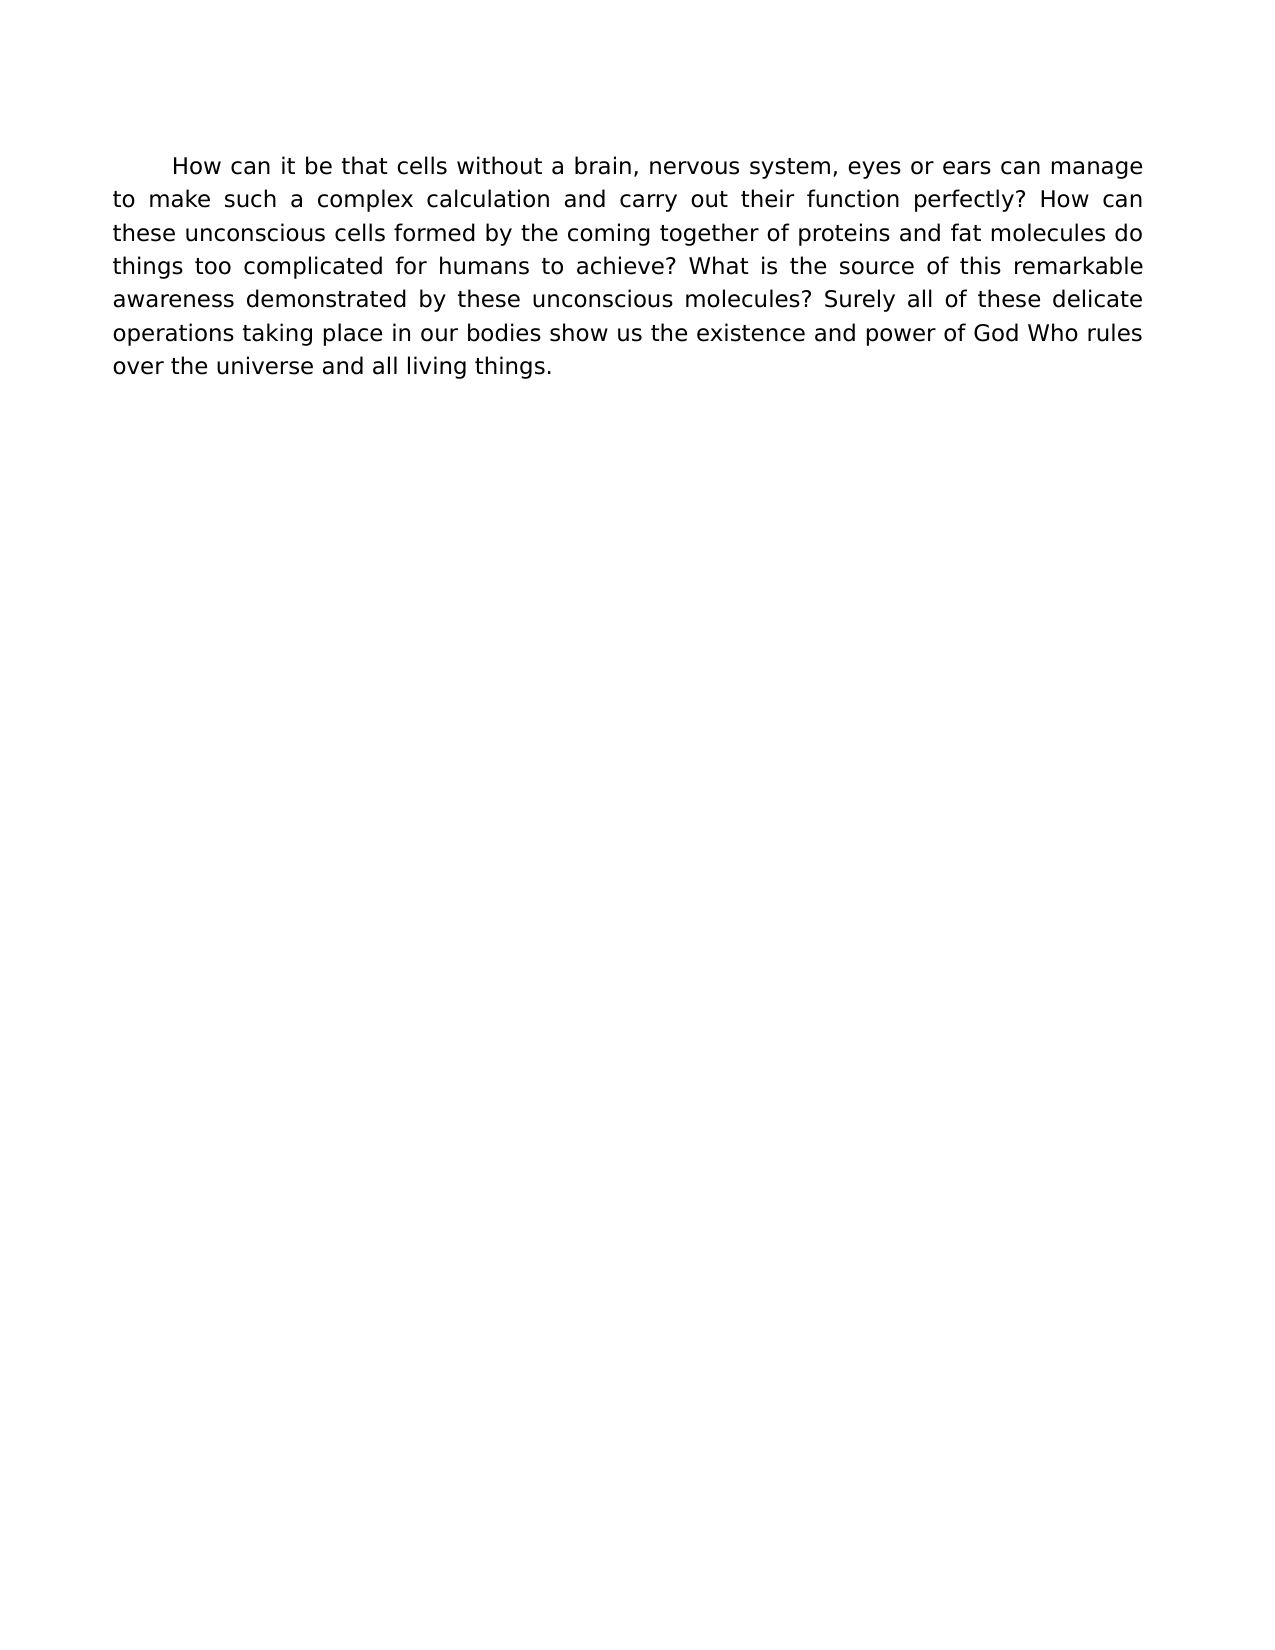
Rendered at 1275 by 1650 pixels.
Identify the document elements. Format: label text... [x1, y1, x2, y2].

text How can it be that cells without a brain, nervous system, eyes or ears can manage to make such a complex calculation and carry out their function perfectly? How can these unconscious cells formed by the coming together of proteins and fat molecules do things too complicated for humans to achieve? What is the source of this remarkable awareness demonstrated by these unconscious molecules? Surely all of these delicate operations taking place in our bodies show us the existence and power of God Who rules over the universe and all living things. [112, 148, 1145, 381]
